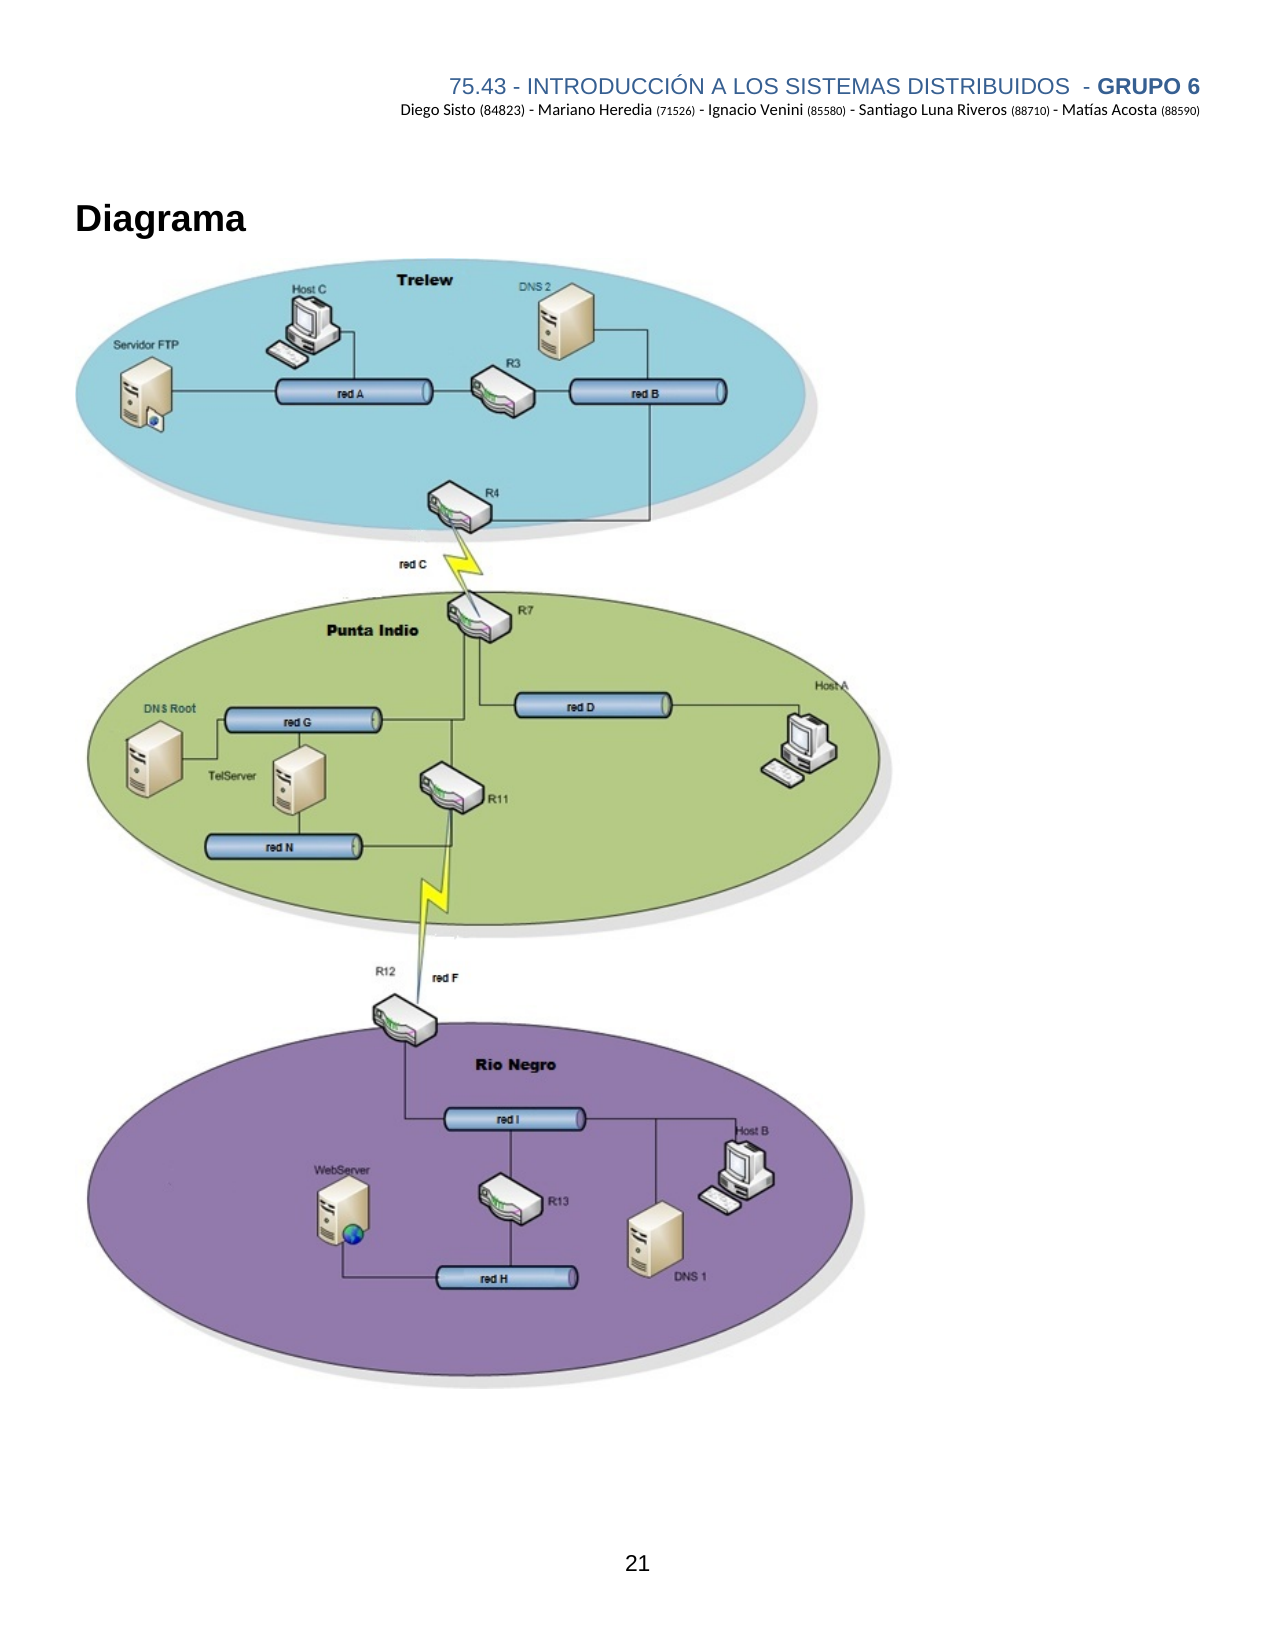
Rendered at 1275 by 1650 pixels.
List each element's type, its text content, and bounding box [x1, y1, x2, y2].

subtitle Diagrama [75, 198, 1200, 240]
picture [75, 258, 1200, 1389]
